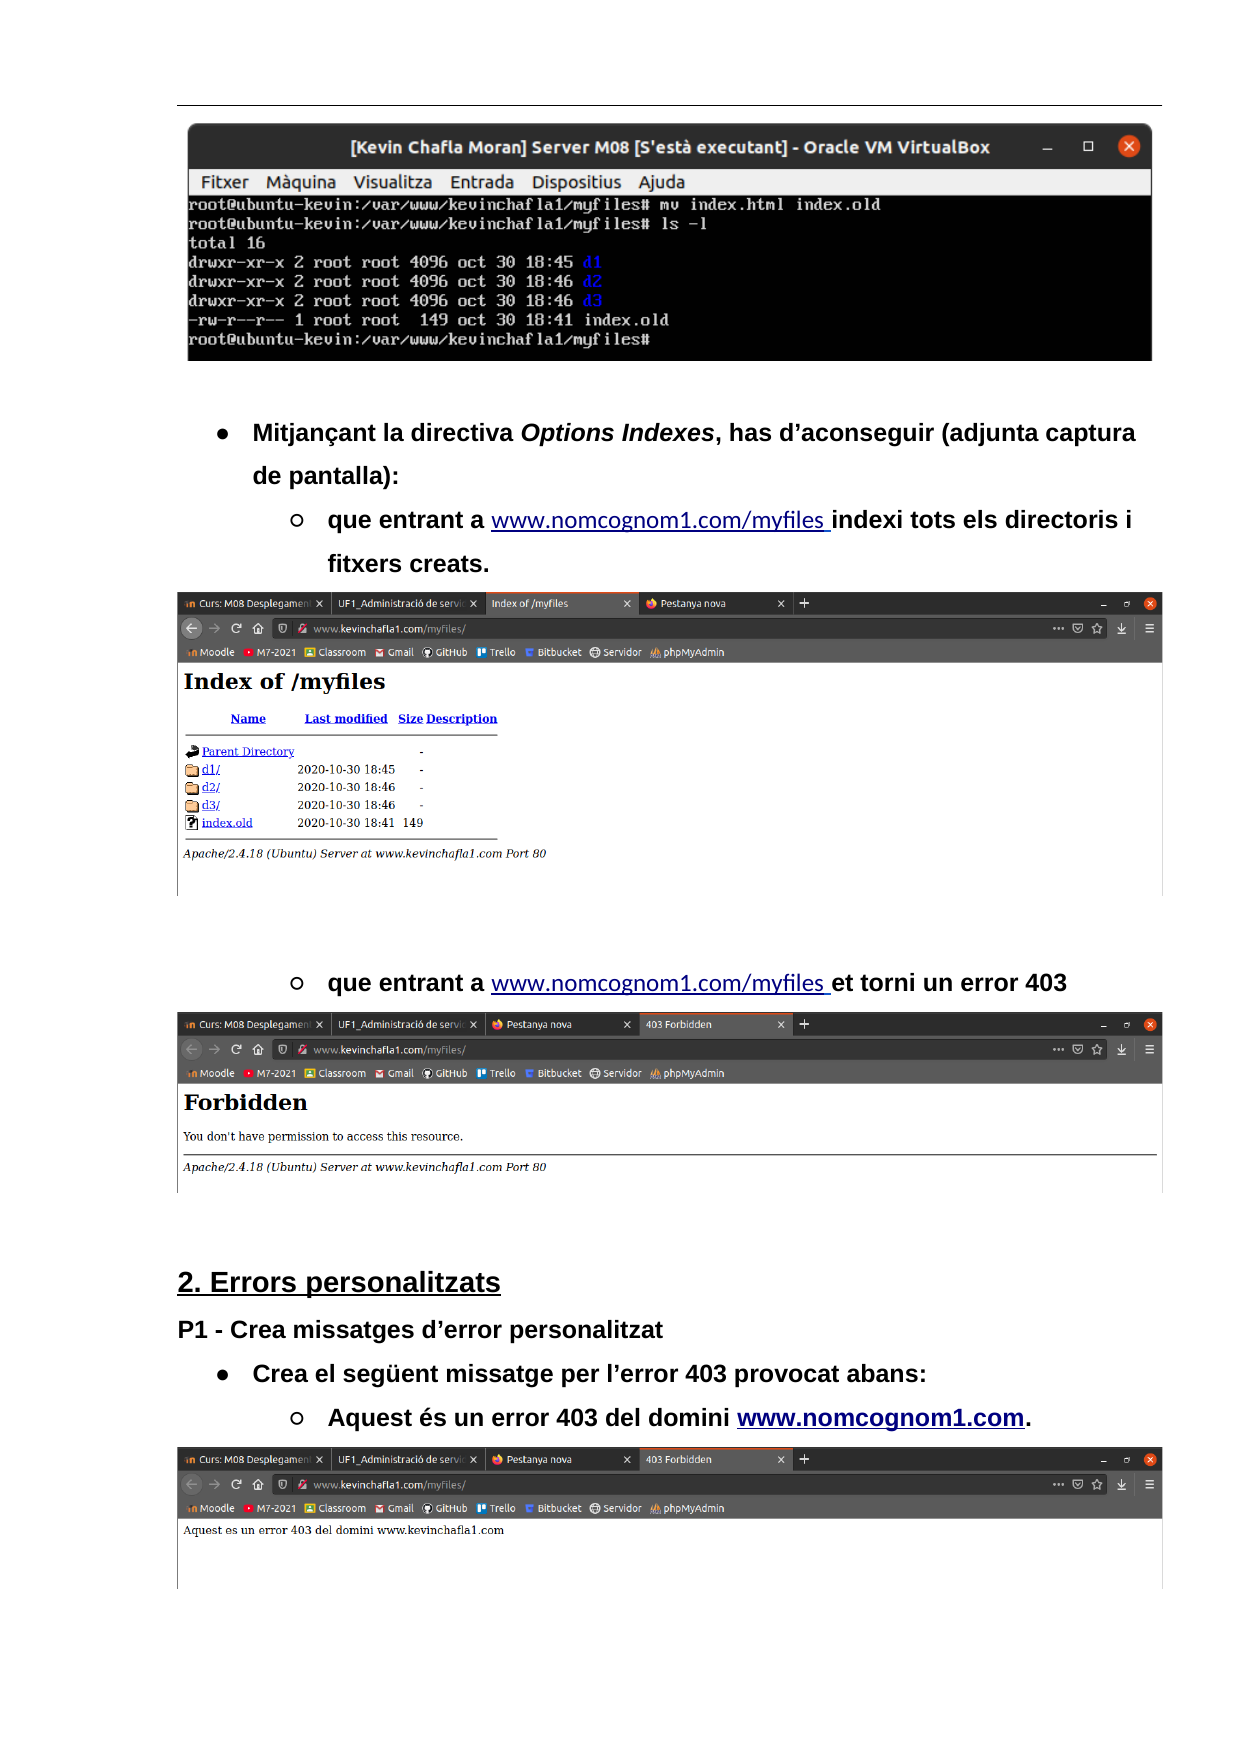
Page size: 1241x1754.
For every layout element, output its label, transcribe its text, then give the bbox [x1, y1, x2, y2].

list Crea el següent missatge per l’error 403 provocat abans: [215, 1358, 1162, 1387]
list Aquest és un error 403 del domini www.nomcognom1.com. [290, 1402, 1162, 1432]
picture [177, 115, 1163, 361]
text P1 - Crea missatges d’error personalitzat [177, 1315, 1162, 1344]
list que entrant a www.nomcognom1.com/myfiles et torni un error 403 [290, 967, 1162, 998]
text 2. Errors personalitzats [177, 1265, 1162, 1299]
list que entrant a www.nomcognom1.com/myfiles indexi tots els directoris i fitxers creats. [290, 504, 1162, 578]
list Mitjançant la directiva Options Indexes, has d’aconseguir (adjunta captura de pantalla): [215, 418, 1162, 490]
picture [177, 592, 1163, 896]
